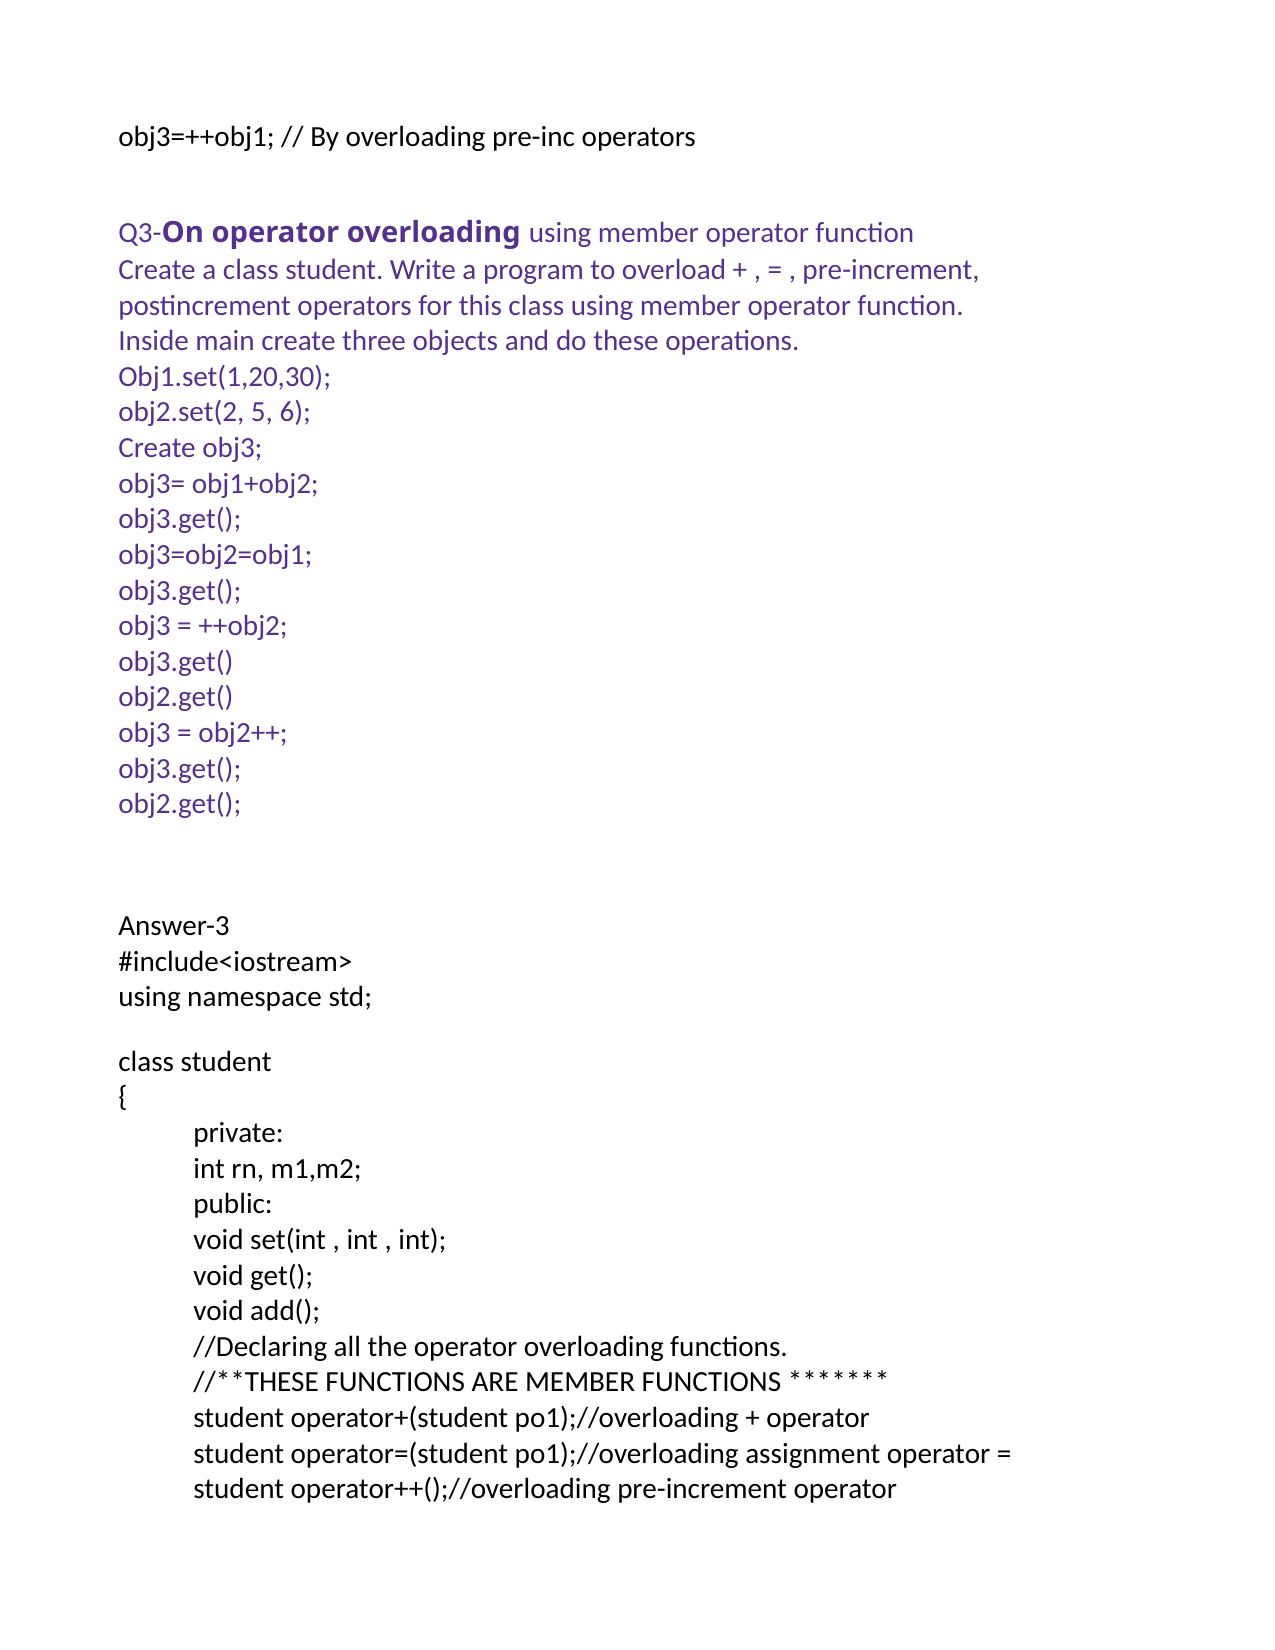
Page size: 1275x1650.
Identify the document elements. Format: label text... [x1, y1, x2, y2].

text obj3.get(); [118, 572, 1157, 607]
text obj2.set(2, 5, 6); [118, 393, 1157, 429]
text Answer-3 [118, 907, 1157, 943]
text obj3 = obj2++; [118, 714, 1157, 750]
text void get(); [118, 1257, 1157, 1292]
text private: [118, 1114, 1157, 1150]
text obj3.get() [118, 643, 1157, 678]
text //**THESE FUNCTIONS ARE MEMBER FUNCTIONS ******* [118, 1363, 1157, 1399]
text int rn, m1,m2; [118, 1150, 1157, 1185]
text public: [118, 1185, 1157, 1221]
text Create obj3; [118, 429, 1157, 465]
text { [118, 1078, 1157, 1114]
text void set(int , int , int); [118, 1221, 1157, 1257]
text student operator=(student po1);//overloading assignment operator = [118, 1435, 1157, 1470]
text Q3-On operator overloading using member operator function [118, 211, 1157, 251]
text Obj1.set(1,20,30); [118, 358, 1157, 393]
text obj2.get() [118, 678, 1157, 714]
text student operator+(student po1);//overloading + operator [118, 1399, 1157, 1435]
text obj3=obj2=obj1; [118, 536, 1157, 572]
text obj3 = ++obj2; [118, 607, 1157, 643]
text obj2.get(); [118, 785, 1157, 821]
text obj3=++obj1; // By overloading pre-inc operators [118, 118, 1157, 154]
text using namespace std; [118, 978, 1157, 1014]
text //Declaring all the operator overloading functions. [118, 1328, 1157, 1363]
text obj3= obj1+obj2; [118, 465, 1157, 500]
text #include<iostream> [118, 943, 1157, 978]
text void add(); [118, 1292, 1157, 1328]
text Create a class student. Write a program to overload + , = , pre-increment, postincrement operators for this class using member operator function. [118, 251, 1157, 322]
text Inside main create three objects and do these operations. [118, 322, 1157, 358]
text obj3.get(); [118, 500, 1157, 536]
text class student [118, 1043, 1157, 1078]
text obj3.get(); [118, 750, 1157, 785]
text student operator++();//overloading pre-increment operator [118, 1470, 1157, 1506]
